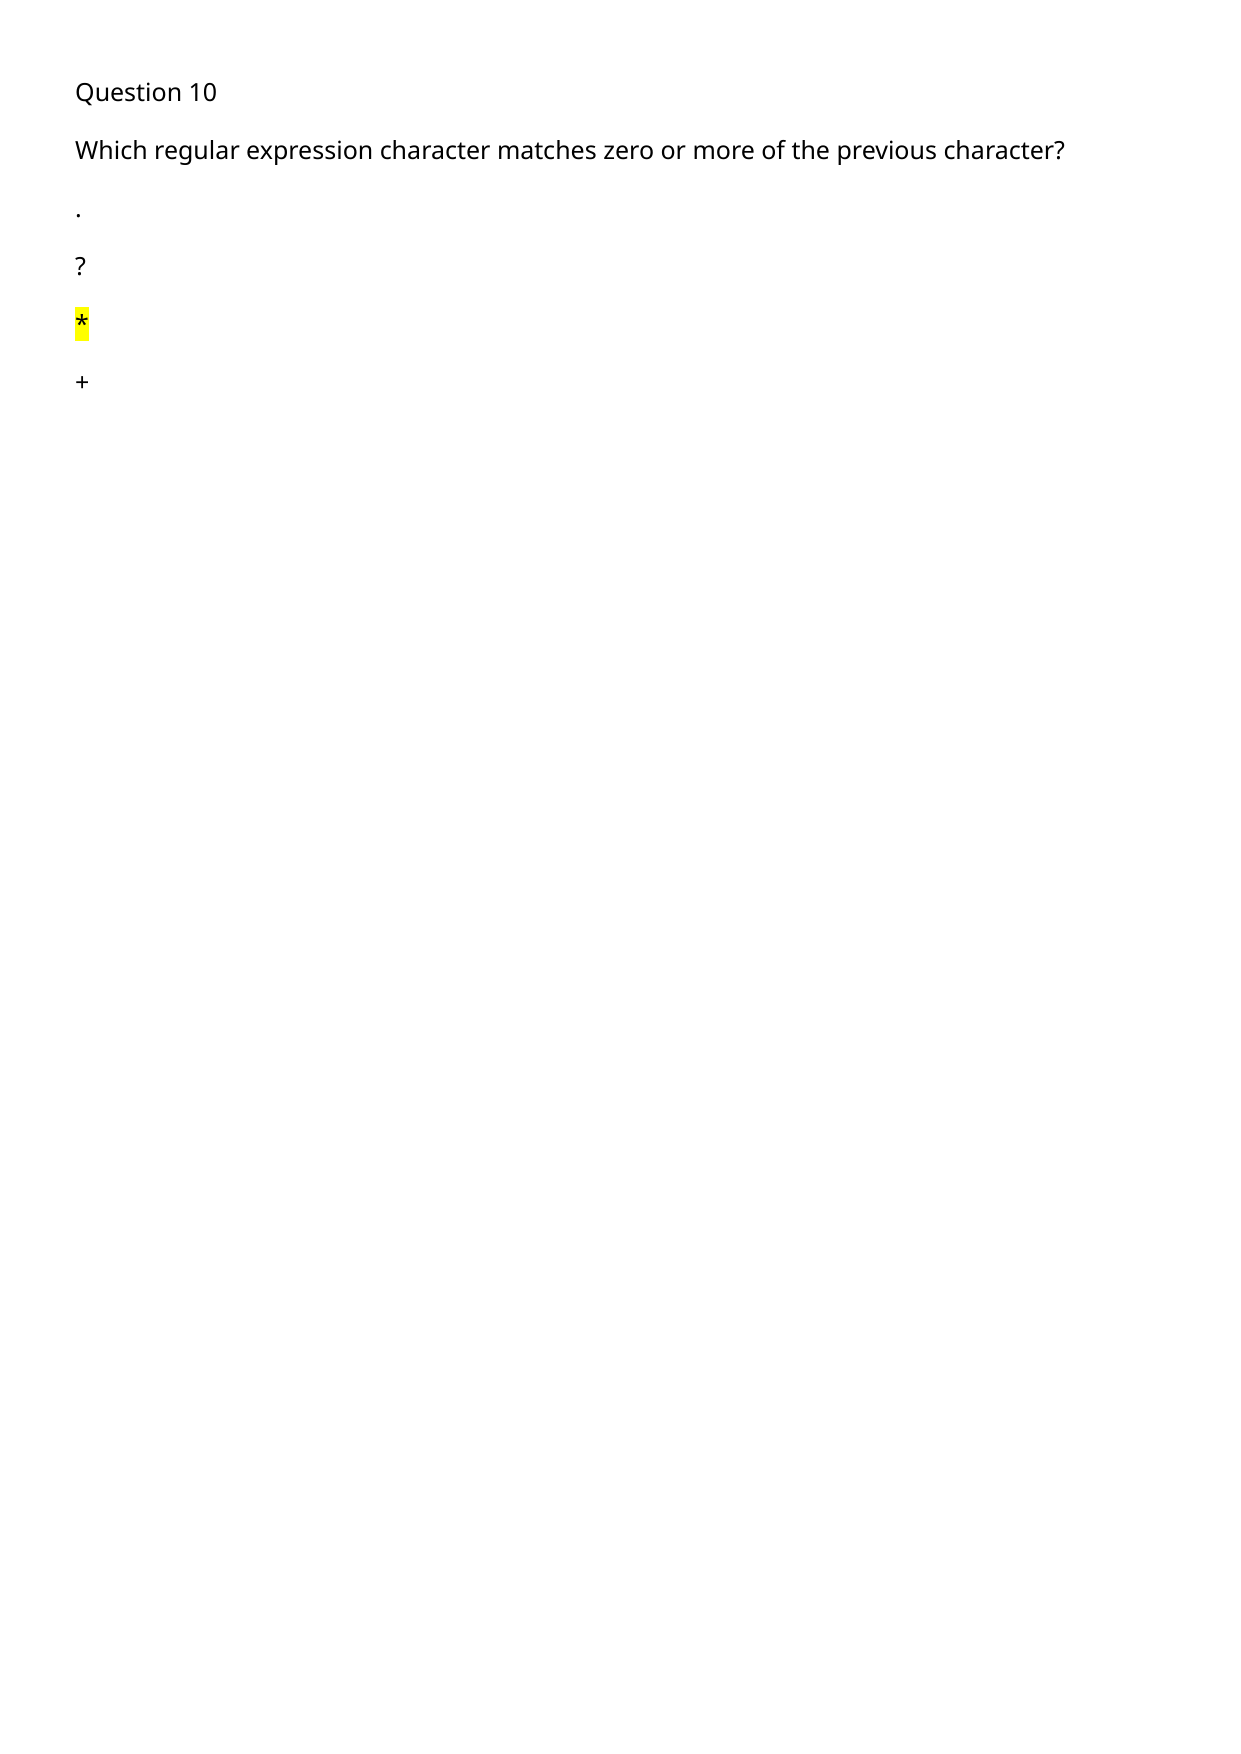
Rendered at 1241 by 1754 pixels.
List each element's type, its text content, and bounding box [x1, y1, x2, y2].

text + [75, 365, 1165, 399]
text Question 10 [75, 75, 1165, 109]
text ? [75, 249, 1165, 283]
text Which regular expression character matches zero or more of the previous character? [75, 133, 1165, 167]
text . [75, 191, 1165, 225]
text * [75, 307, 1165, 341]
